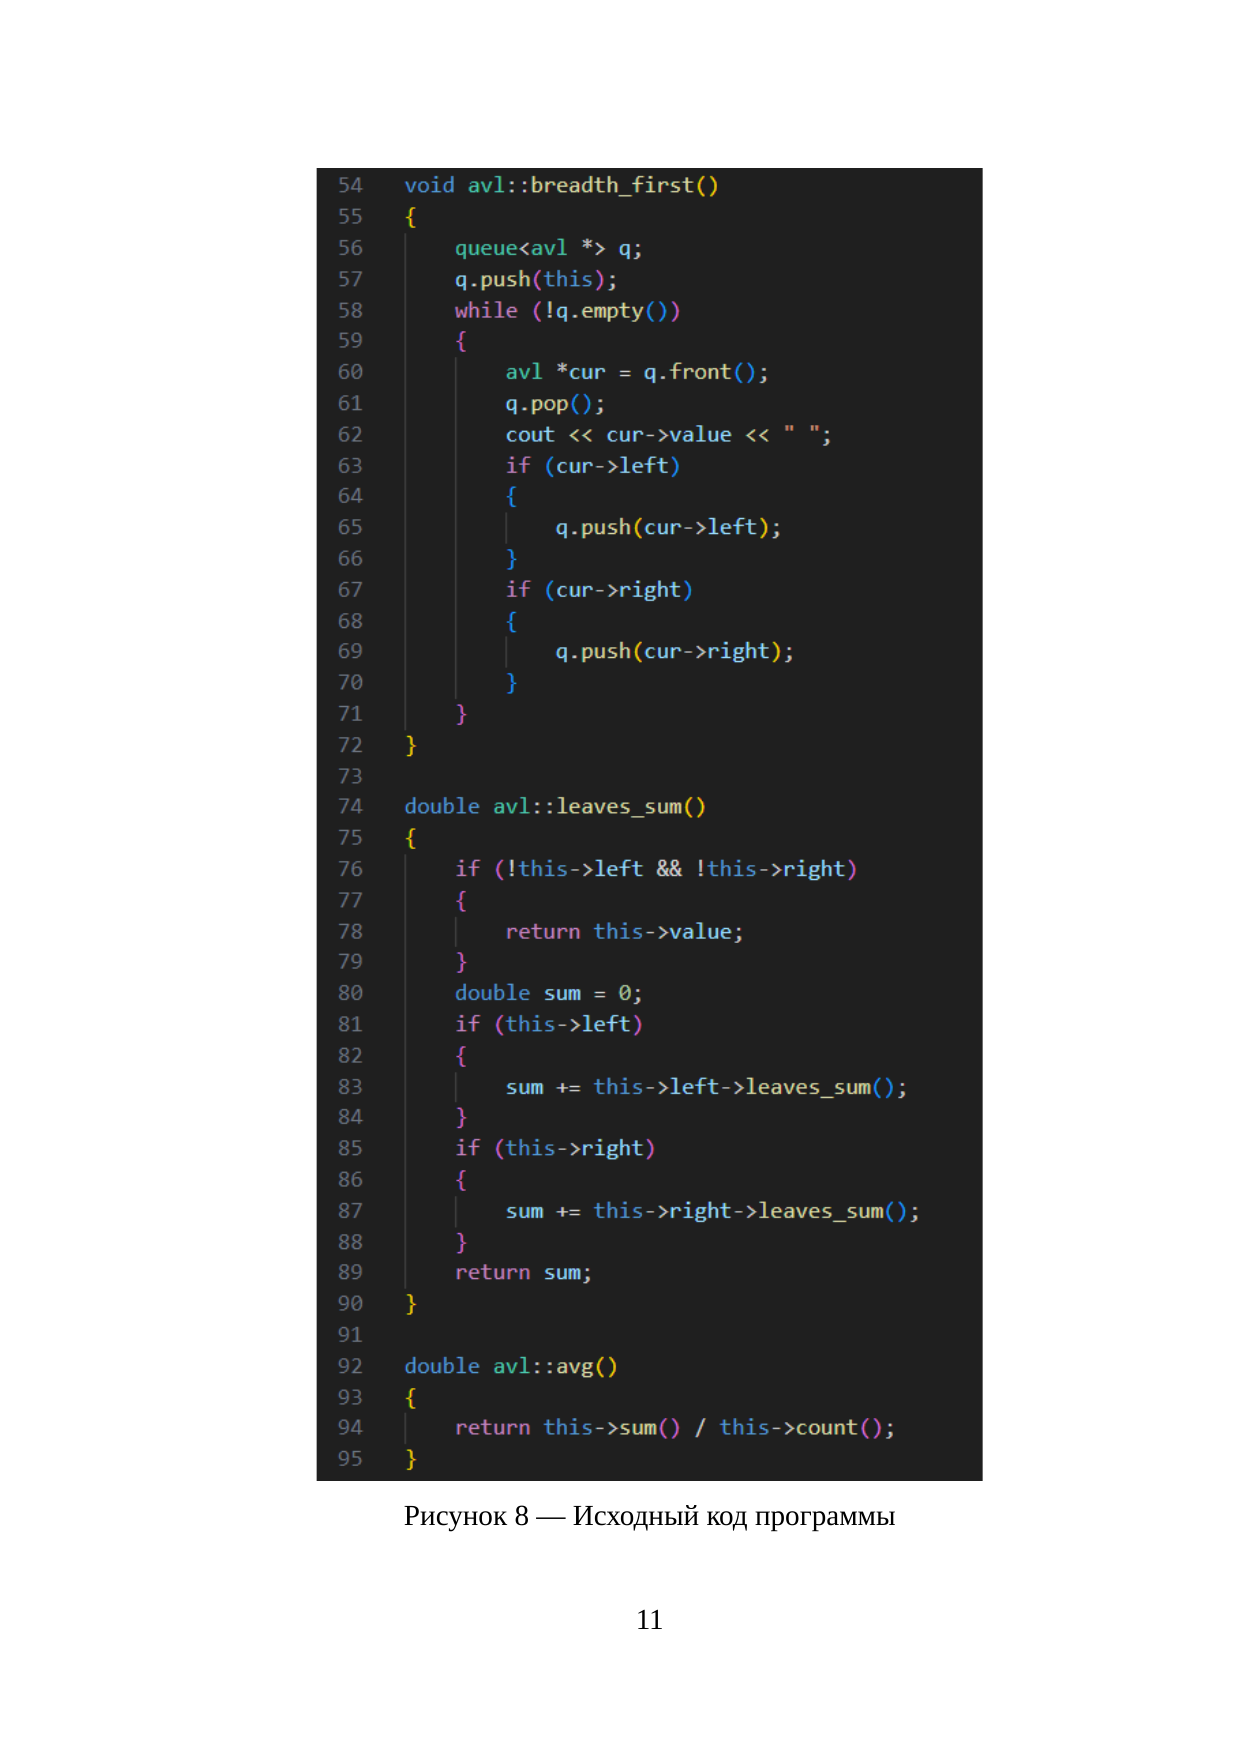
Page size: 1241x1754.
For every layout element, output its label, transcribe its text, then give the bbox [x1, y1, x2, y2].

text Рисунок 8 — Исходный код программы [148, 168, 1152, 1531]
picture [316, 168, 983, 1481]
